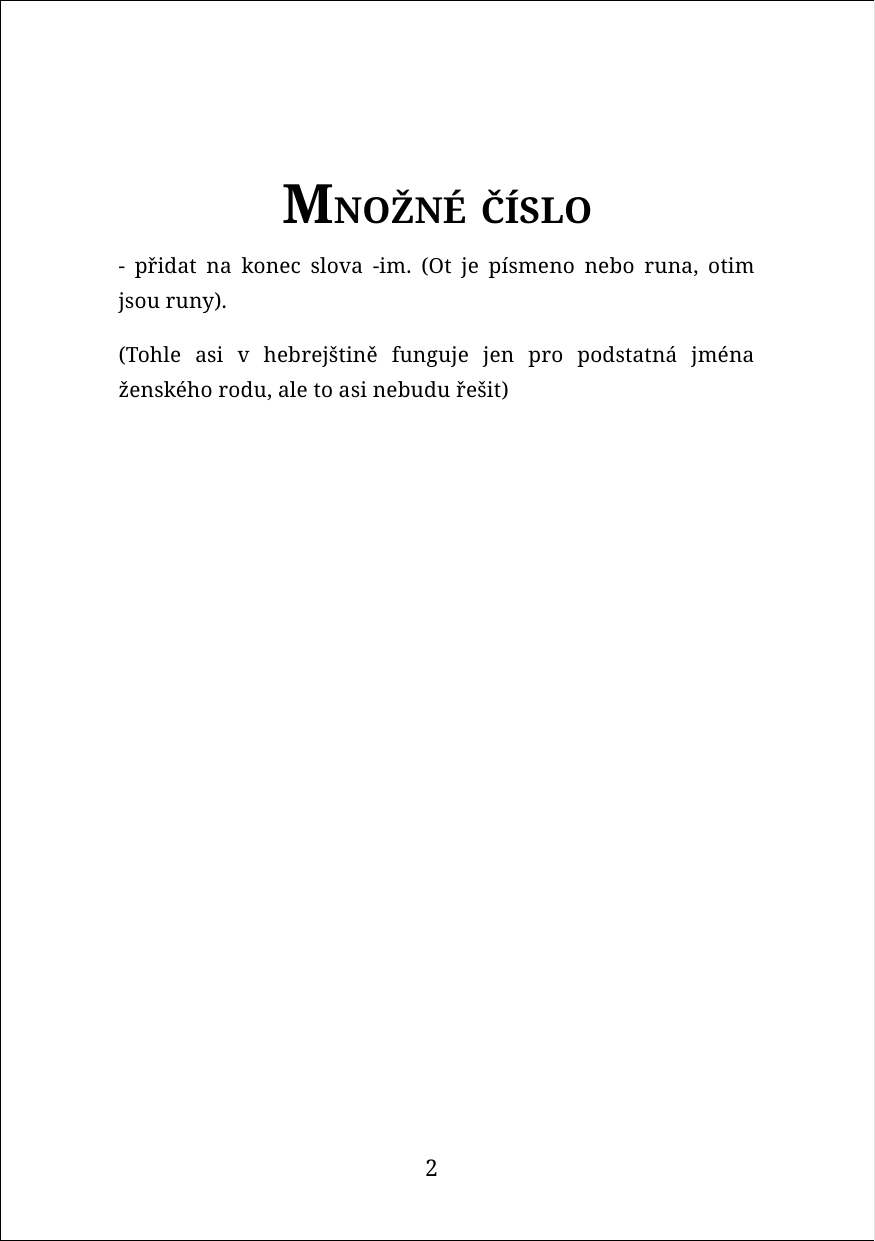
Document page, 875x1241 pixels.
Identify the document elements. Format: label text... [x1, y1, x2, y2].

text - přidat na konec slova -im. (Ot je písmeno nebo runa, otim jsou runy). [118, 251, 756, 315]
subtitle Množné číslo [118, 166, 756, 239]
text (Tohle asi v hebrejštině funguje jen pro podstatná jména ženského rodu, ale to asi nebudu řešit) [118, 340, 756, 404]
